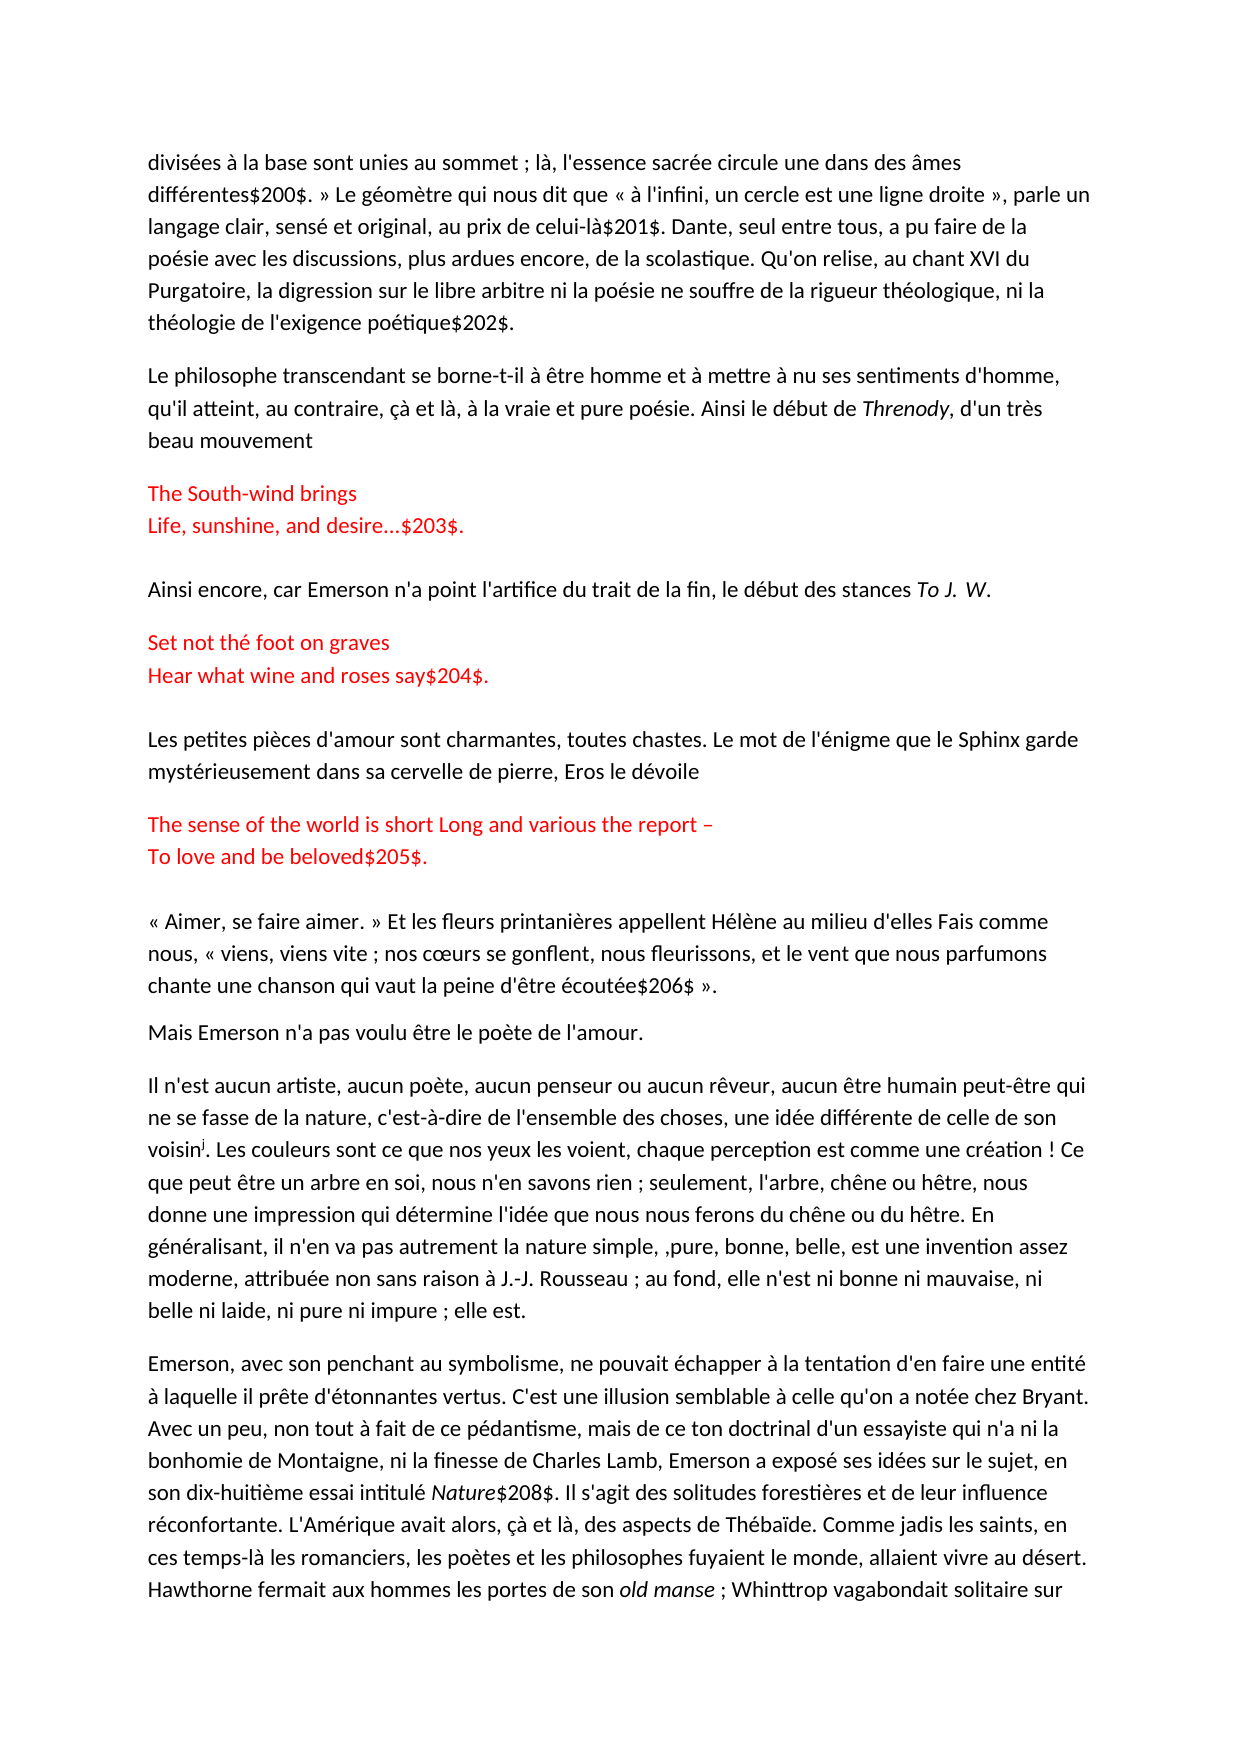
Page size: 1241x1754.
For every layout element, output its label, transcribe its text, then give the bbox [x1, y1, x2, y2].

text To love and be beloved$205$. [148, 842, 1093, 871]
text divisées à la base sont unies au sommet ; là, l'essence sacrée circule une dans des âmes différentes$200$. » Le géomètre qui nous dit que « à l'infini, un cercle est une ligne droite », parle un langage clair, sensé et original, au prix de celui-là$201$. Dante, seul entre tous, a pu faire de la poésie avec les discussions, plus ardues encore, de la scolastique. Qu'on relise, au chant XVI du Purgatoire, la digression sur le libre arbitre ni la poésie ne souffre de la rigueur théologique, ni la théologie de l'exigence poétique$202$. [148, 148, 1093, 337]
text Ainsi encore, car Emerson n'a point l'artifice du trait de la fin, le début des stances To J. W. [148, 576, 1093, 603]
text « Aimer, se faire aimer. » Et les fleurs printanières appellent Hélène au milieu d'elles Fais comme nous, « viens, viens vite ; nos cœurs se gonflent, nous fleurissons, et le vent que nous parfumons chante une chanson qui vaut la peine d'être écoutée$206$ ». [148, 907, 1093, 999]
text Emerson, avec son penchant au symbolisme, ne pouvait échapper à la tentation d'en faire une entité à laquelle il prête d'étonnantes vertus. C'est une illusion semblable à celle qu'on a notée chez Bryant. Avec un peu, non tout à fait de ce pédantisme, mais de ce ton doctrinal d'un essayiste qui n'a ni la bonhomie de Montaigne, ni la finesse de Charles Lamb, Emerson a exposé ses idées sur le sujet, en son dix-huitième essai intitulé Nature$208$. Il s'agit des solitudes forestières et de leur influence réconfortante. L'Amérique avait alors, çà et là, des aspects de Thébaïde. Comme jadis les saints, en ces temps-là les romanciers, les poètes et les philosophes fuyaient le monde, allaient vivre au désert. Hawthorne fermait aux hommes les portes de son old manse ; Whinttrop vagabondait solitaire sur [148, 1349, 1093, 1603]
text The South-wind brings [148, 479, 1093, 507]
text Les petites pièces d'amour sont charmantes, toutes chastes. Le mot de l'énigme que le Sphinx garde mystérieusement dans sa cervelle de pierre, Eros le dévoile [148, 725, 1093, 785]
text Set not thé foot on graves [148, 628, 1093, 657]
text Le philosophe transcendant se borne-t-il à être homme et à mettre à nu ses sentiments d'homme, qu'il atteint, au contraire, çà et là, à la vraie et pure poésie. Ainsi le début de Threnody, d'un très beau mouvement [148, 362, 1093, 454]
text Hear what wine and roses say$204$. [148, 661, 1093, 689]
text The sense of the world is short Long and various the report – [148, 810, 1093, 838]
text Il n'est aucun artiste, aucun poète, aucun penseur ou aucun rêveur, aucun être humain peut-être qui ne se fasse de la nature, c'est-à-dire de l'ensemble des choses, une idée différente de celle de son voisin. Les couleurs sont ce que nos yeux les voient, chaque perception est comme une création ! Ce que peut être un arbre en soi, nous n'en savons rien ; seulement, l'arbre, chêne ou hêtre, nous donne une impression qui détermine l'idée que nous nous ferons du chêne ou du hêtre. En généralisant, il n'en va pas autrement la nature simple, ,pure, bonne, belle, est une invention assez moderne, attribuée non sans raison à J.-J. Rousseau ; au fond, elle n'est ni bonne ni mauvaise, ni belle ni laide, ni pure ni impure ; elle est. [148, 1071, 1093, 1324]
text Life, sunshine, and desire...$203$. [148, 511, 1093, 539]
text Mais Emerson n'a pas voulu être le poète de l'amour. [148, 1018, 1093, 1046]
